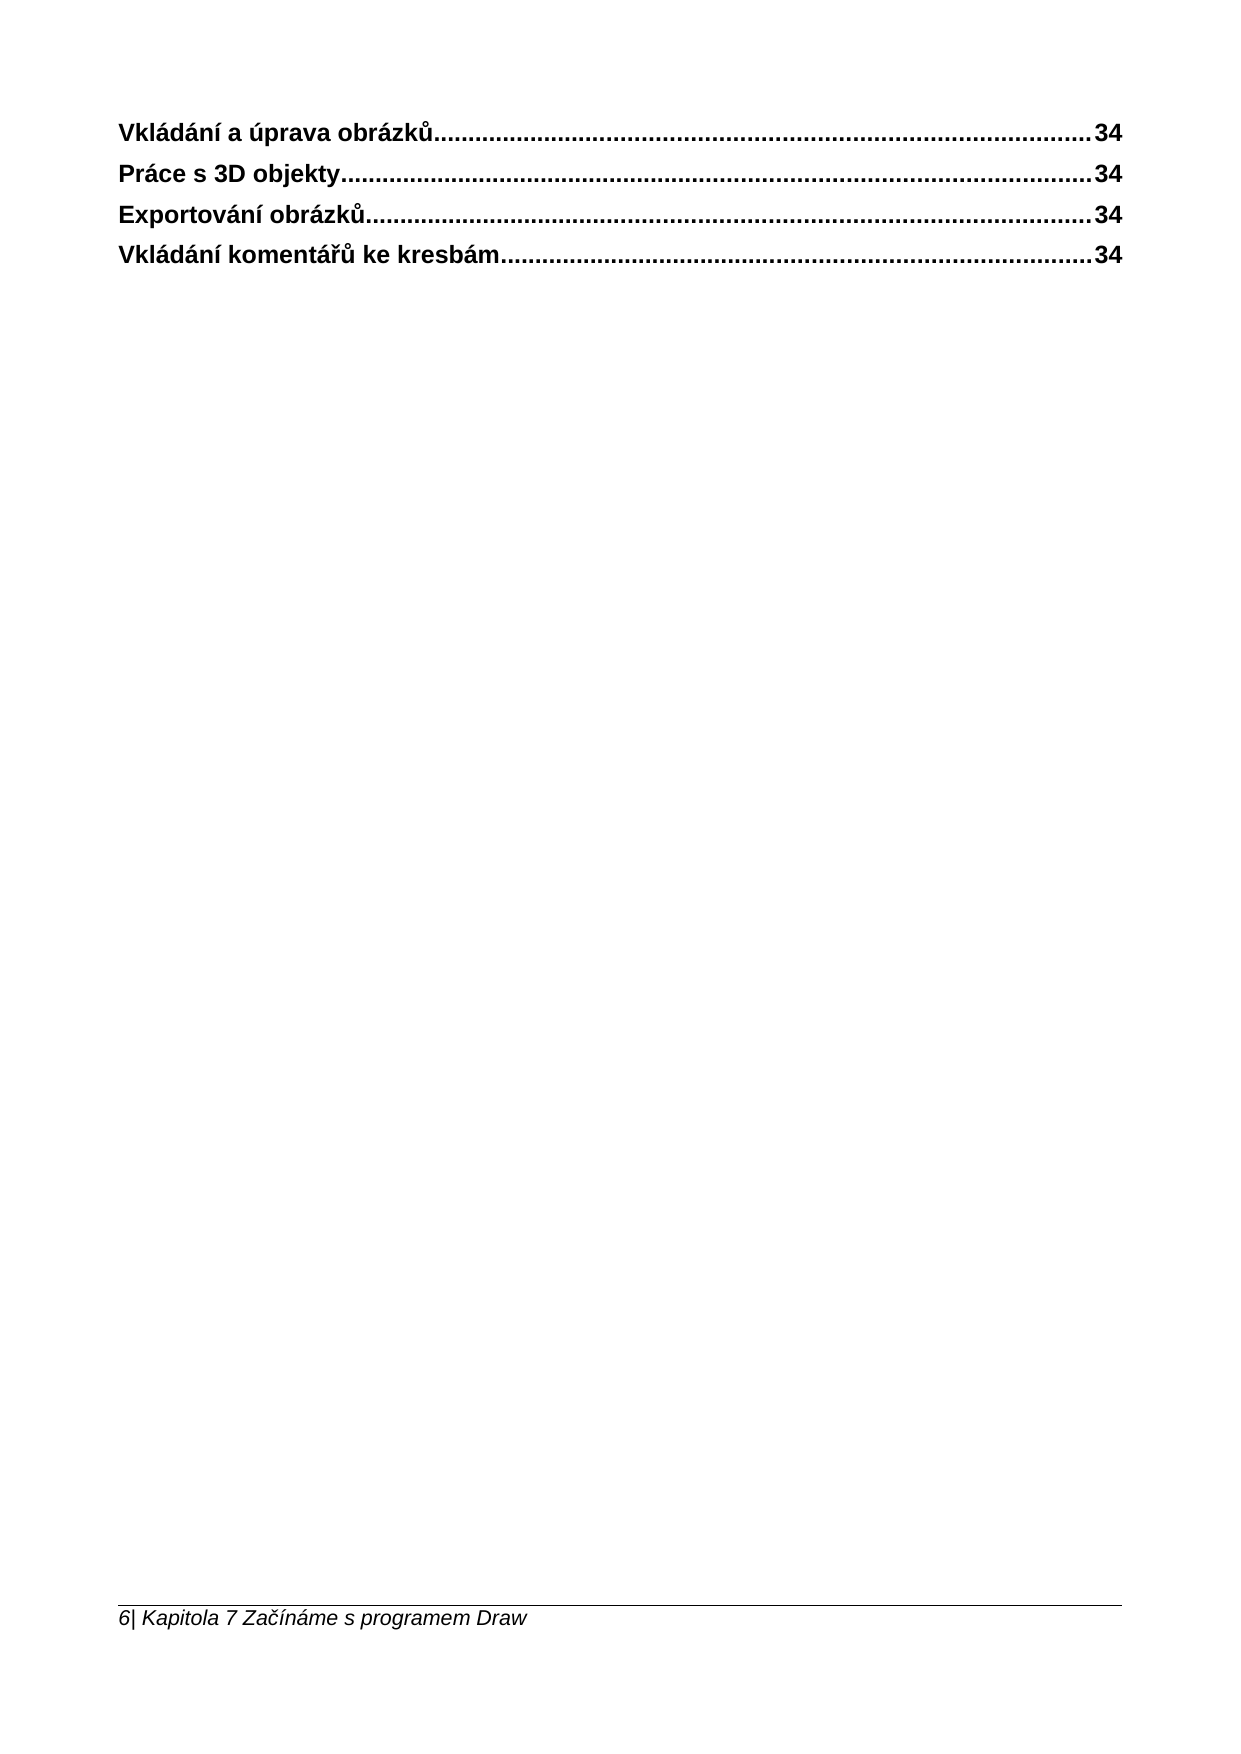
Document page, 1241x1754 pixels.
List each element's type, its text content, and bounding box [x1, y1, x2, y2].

text Vkládání a úprava obrázků 34 [118, 118, 1122, 147]
text Vkládání komentářů ke kresbám 34 [118, 240, 1122, 269]
text Exportování obrázků 34 [118, 199, 1122, 228]
text Práce s 3D objekty 34 [118, 159, 1122, 188]
